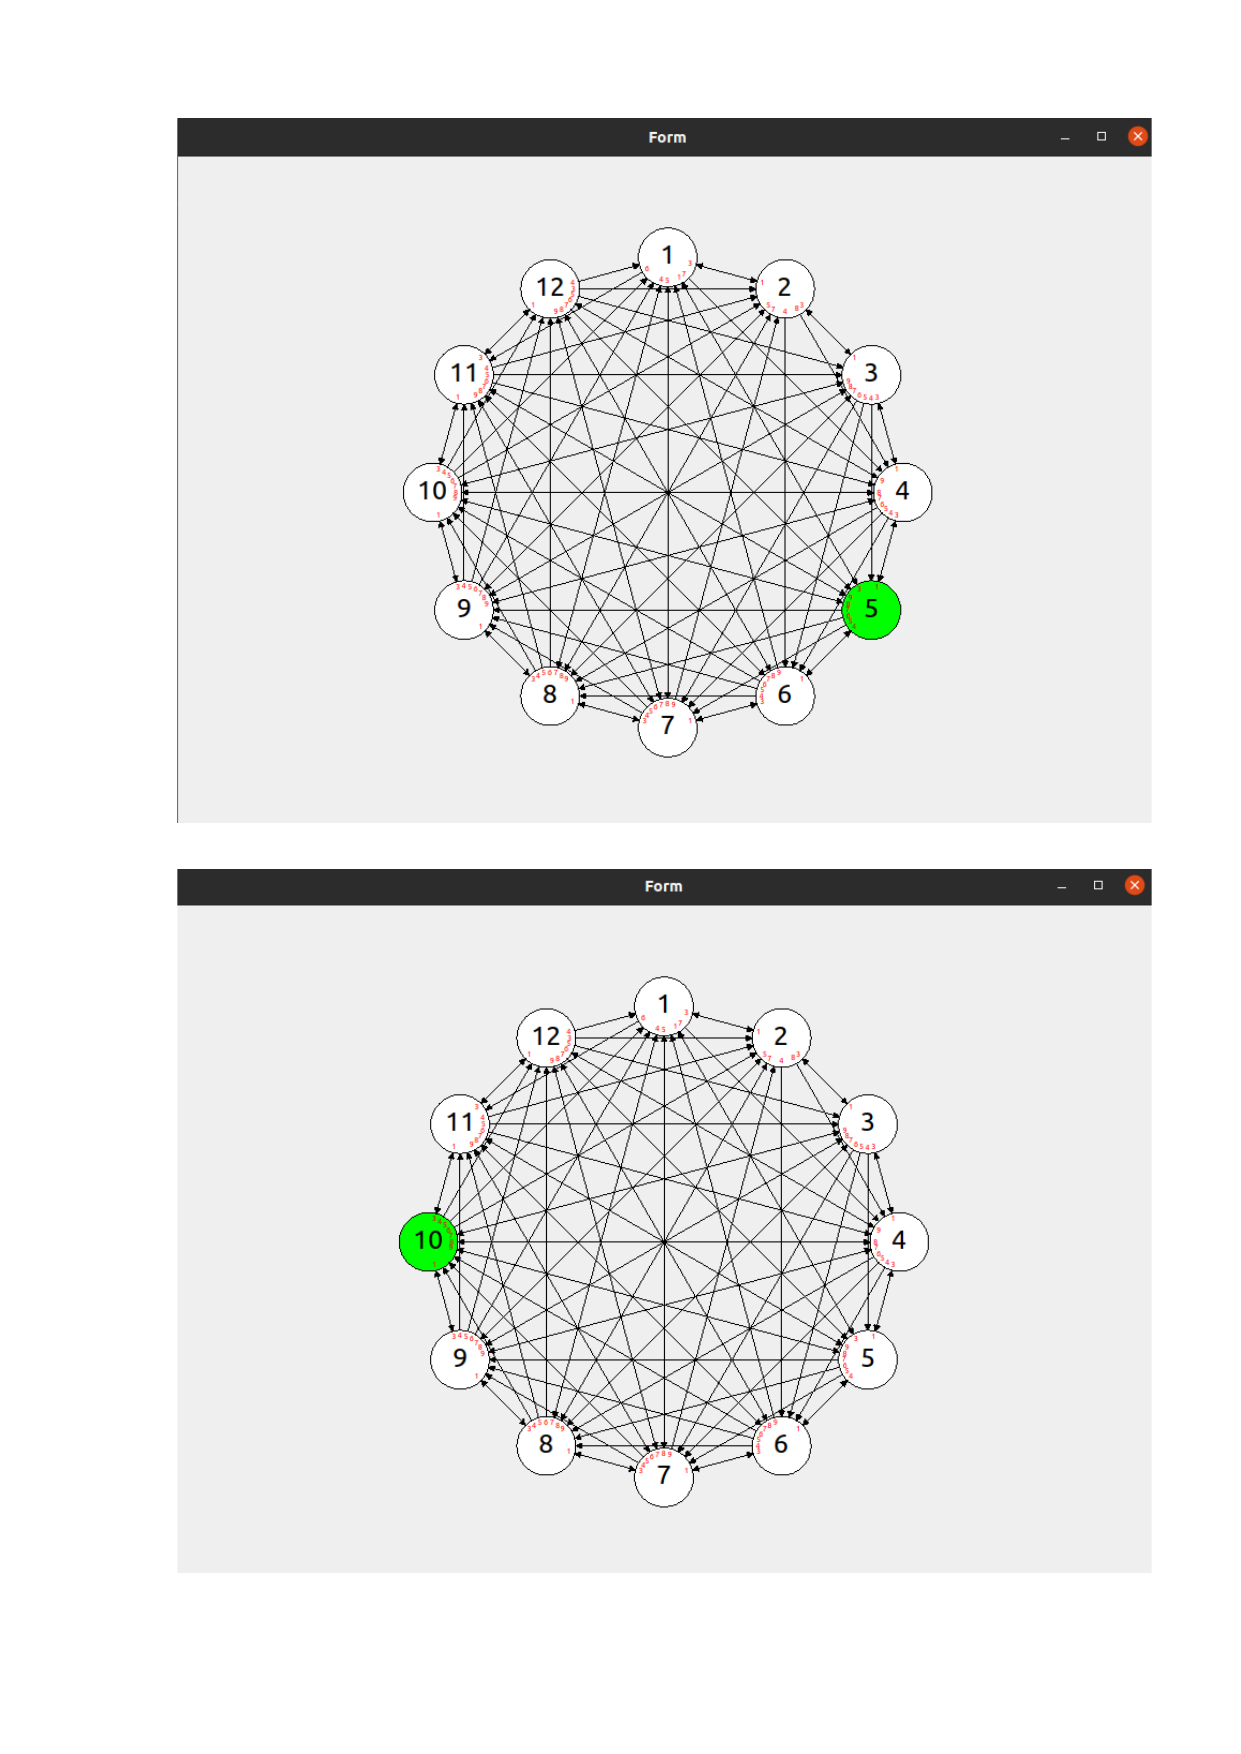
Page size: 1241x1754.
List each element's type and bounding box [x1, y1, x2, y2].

picture [177, 118, 1152, 823]
picture [177, 869, 1152, 1573]
